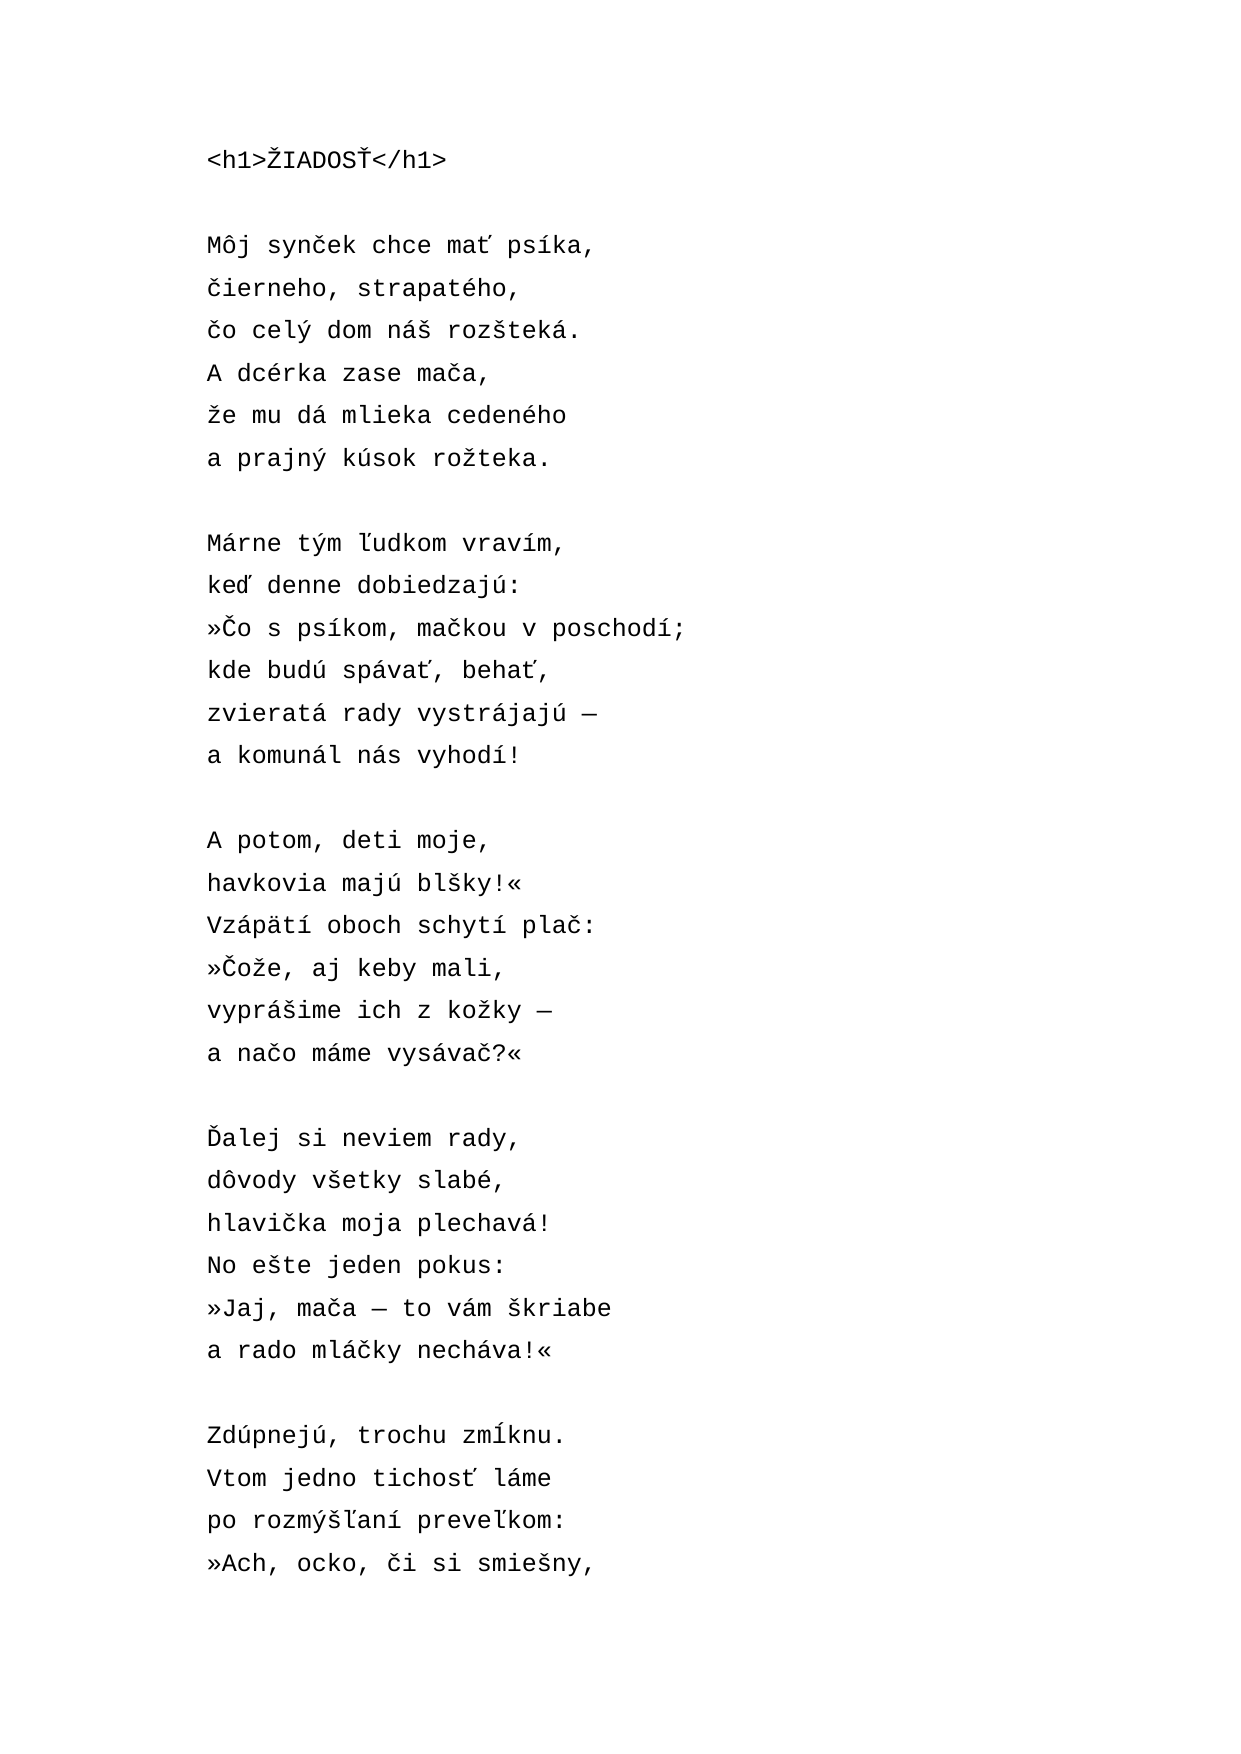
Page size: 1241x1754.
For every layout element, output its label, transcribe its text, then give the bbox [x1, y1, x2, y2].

text čierneho, strapatého, [148, 275, 1093, 303]
text čo celý dom náš rozšteká. [148, 318, 1093, 346]
text A potom, deti moje, [148, 828, 1093, 856]
text Ďalej si neviem rady, [148, 1125, 1093, 1153]
text a načo máme vysávač?« [148, 1040, 1093, 1068]
text vyprášime ich z kožky — [148, 998, 1093, 1026]
text Zdúpnejú, trochu zmĺknu. [148, 1423, 1093, 1451]
text a komunál nás vyhodí! [148, 743, 1093, 771]
text a prajný kúsok rožteka. [148, 445, 1093, 473]
text »Ach, ocko, či si smiešny, [148, 1550, 1093, 1578]
text Vtom jedno tichosť láme [148, 1465, 1093, 1493]
text havkovia majú blšky!« [148, 870, 1093, 898]
text že mu dá mlieka cedeného [148, 403, 1093, 431]
text zvieratá rady vystrájajú — [148, 700, 1093, 728]
text »Čože, aj keby mali, [148, 955, 1093, 983]
text Márne tým ľudkom vravím, [148, 530, 1093, 558]
text A dcérka zase mača, [148, 360, 1093, 388]
text a rado mláčky necháva!« [148, 1338, 1093, 1366]
text No ešte jeden pokus: [148, 1253, 1093, 1281]
text hlavička moja plechavá! [148, 1210, 1093, 1238]
text <h1>ŽIADOSŤ</h1> [148, 148, 1093, 176]
text po rozmýšľaní preveľkom: [148, 1508, 1093, 1536]
text Vzápätí oboch schytí plač: [148, 913, 1093, 941]
text kde budú spávať, behať, [148, 658, 1093, 686]
text dôvody všetky slabé, [148, 1168, 1093, 1196]
text Môj synček chce mať psíka, [148, 233, 1093, 261]
text »Jaj, mača — to vám škriabe [148, 1295, 1093, 1323]
text »Čo s psíkom, mačkou v poschodí; [148, 615, 1093, 643]
text keď denne dobiedzajú: [148, 573, 1093, 601]
